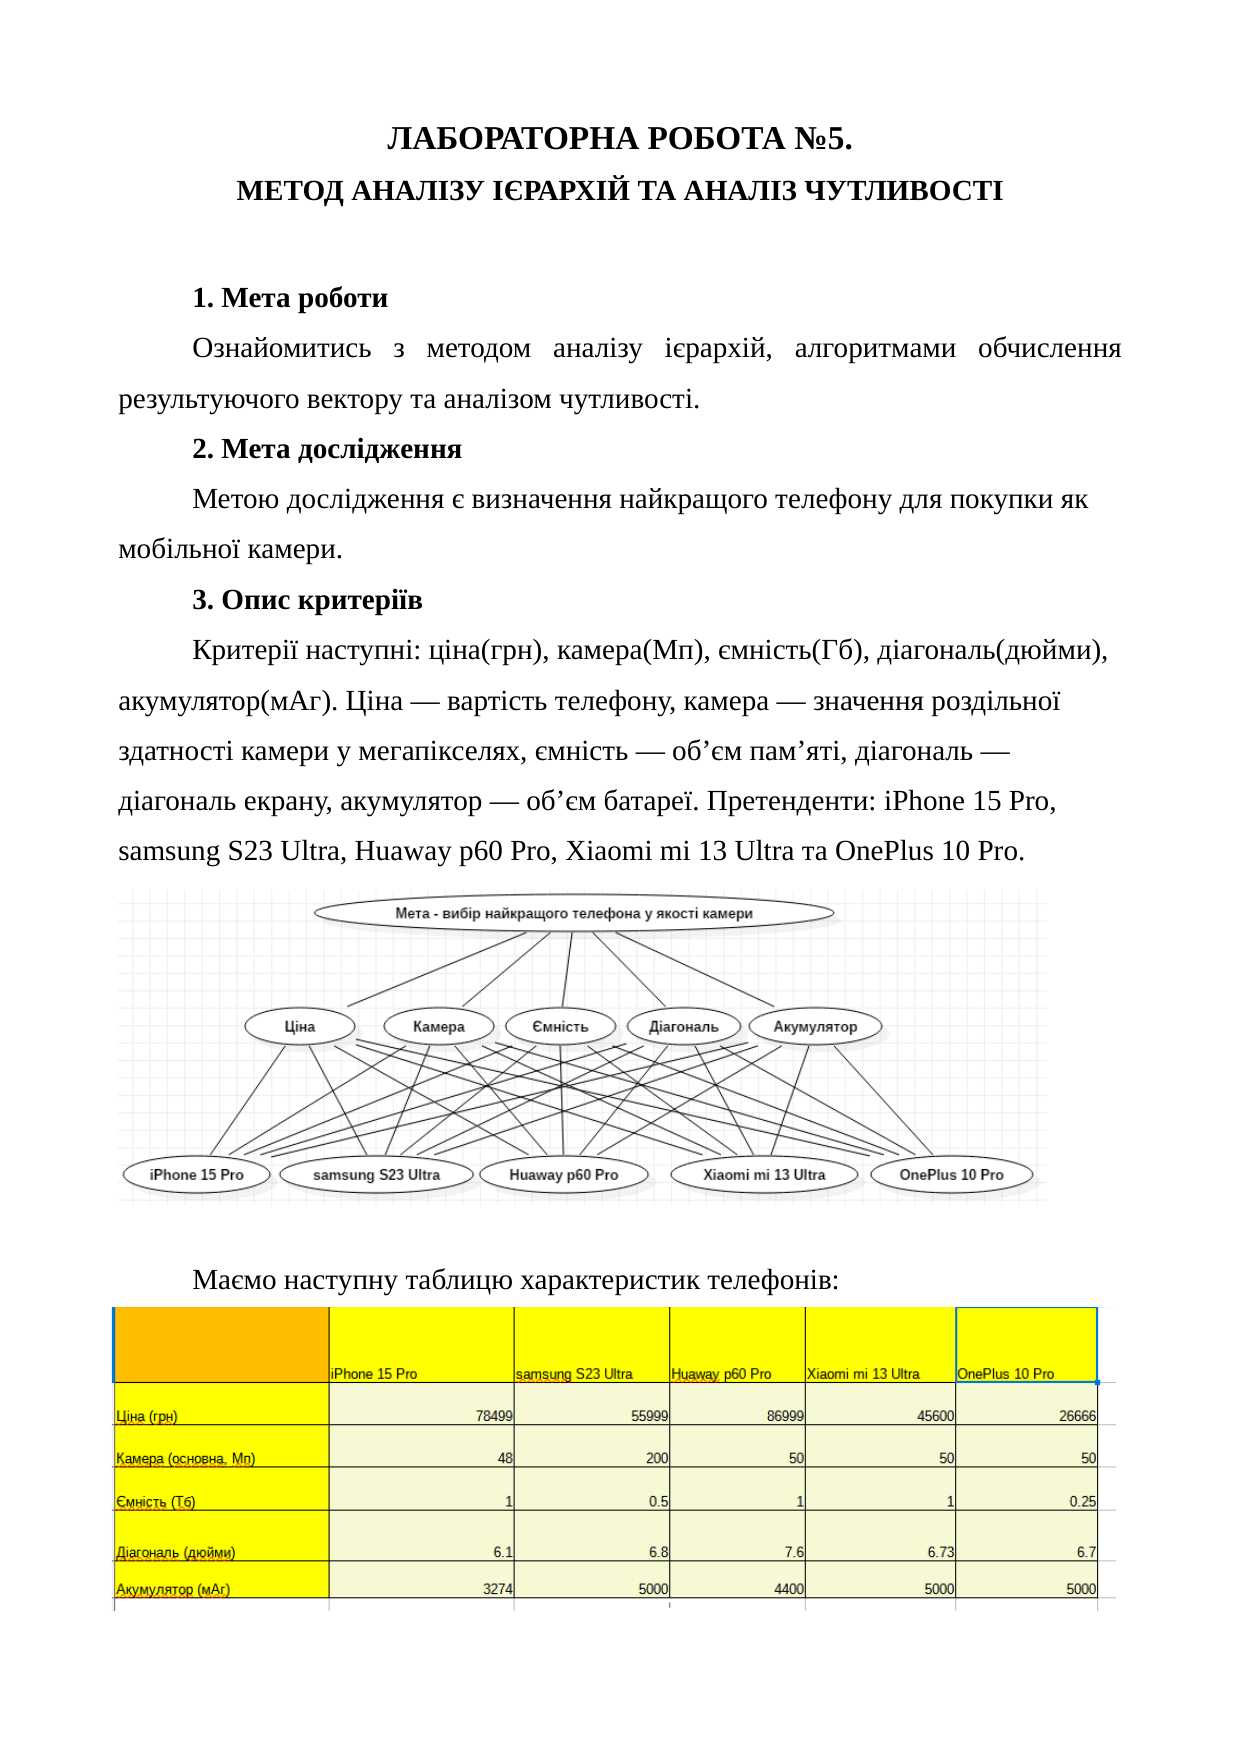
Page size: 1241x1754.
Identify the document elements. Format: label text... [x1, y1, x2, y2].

text Маємо наступну таблицю характеристик телефонів: [118, 1262, 1122, 1296]
picture [111, 1307, 1116, 1611]
text 1. Мета роботи [118, 280, 1122, 314]
text Ознайомитись з методом аналізу ієрархій, алгоритмами обчислення результуючого вектору та аналізом чутливості. [118, 330, 1122, 414]
text 3. Опис критеріїв [118, 582, 1122, 616]
text 2. Мета дослідження [118, 431, 1122, 464]
picture [118, 890, 1047, 1205]
text Метою дослідження є визначення найкращого телефону для покупки як мобільної камери. [118, 481, 1122, 565]
text Критерії наступні: ціна(грн), камера(Мп), ємність(Гб), діагональ(дюйми), акумулятор(мАг). Ціна — вартість телефону, камера — значення роздільної здатності камери у мегапікселях, ємність — об’єм пам’яті, діагональ — діагональ екрану, акумулятор — об’єм батареї. Претенденти: iPhone 15 Prо, samsung S23 Ultra, Huaway p60 Pro, Xiaomi mi 13 Ultra та OnePlus 10 Pro. [118, 632, 1122, 867]
title ЛАБОРАТОРНА РОБОТА №5. МЕТОД АНАЛІЗУ ІЄРАРХІЙ ТА АНАЛІЗ ЧУТЛИВОСТІ [118, 118, 1122, 207]
